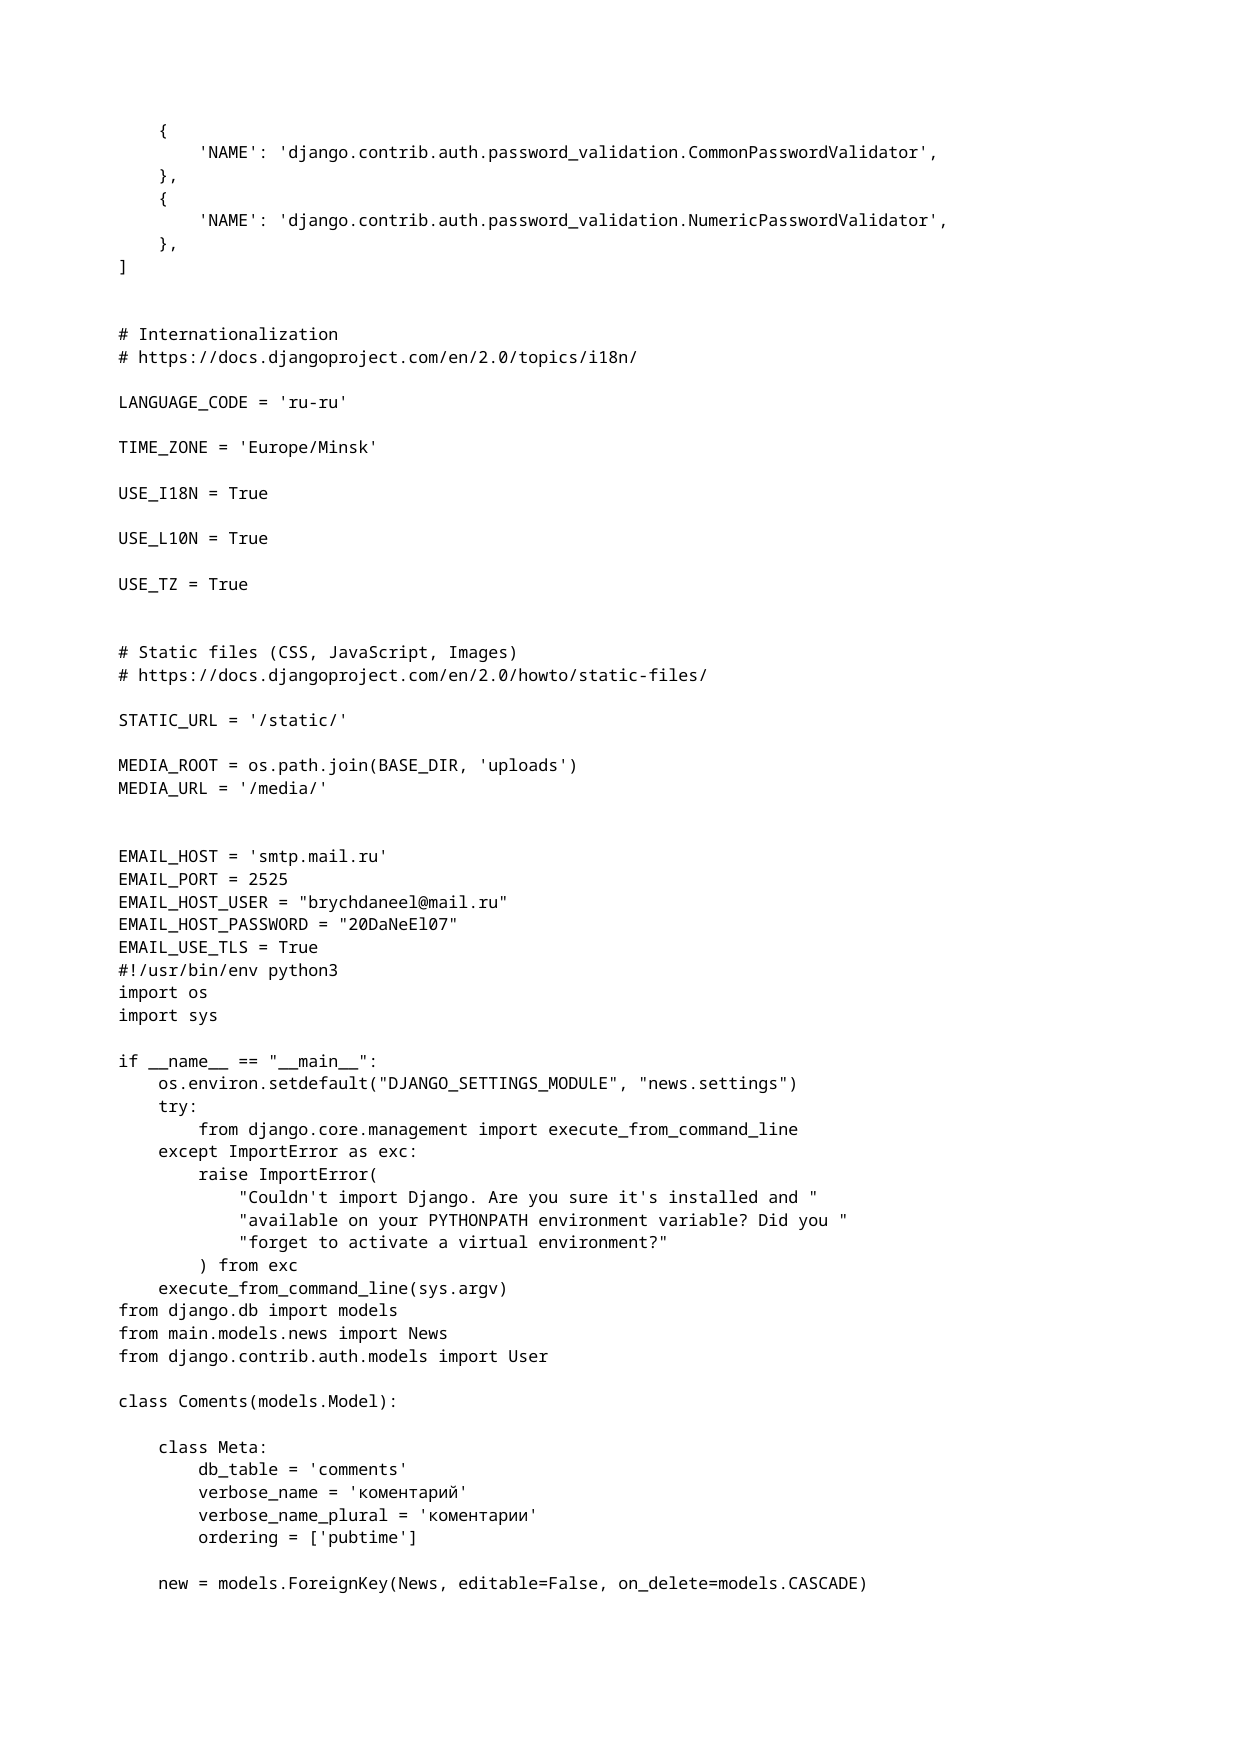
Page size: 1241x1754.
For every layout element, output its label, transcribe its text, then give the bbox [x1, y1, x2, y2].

text # https://docs.djangoproject.com/en/2.0/howto/static-files/ [118, 663, 1122, 686]
text USE_I18N = True [118, 481, 1122, 504]
text verbose_name_plural = 'коментарии' [118, 1503, 1122, 1526]
text import sys [118, 1004, 1122, 1026]
text USE_L10N = True [118, 527, 1122, 549]
text "forget to activate a virtual environment?" [118, 1231, 1122, 1253]
text }, [118, 232, 1122, 254]
text EMAIL_HOST = 'smtp.mail.ru' [118, 845, 1122, 867]
text try: [118, 1094, 1122, 1117]
text { [118, 186, 1122, 209]
text from main.models.news import News [118, 1322, 1122, 1344]
text EMAIL_USE_TLS = True [118, 936, 1122, 958]
text 'NAME': 'django.contrib.auth.password_validation.NumericPasswordValidator', [118, 209, 1122, 232]
text }, [118, 163, 1122, 186]
text new = models.ForeignKey(News, editable=False, on_delete=models.CASCADE) [118, 1571, 1122, 1594]
text db_table = 'comments' [118, 1458, 1122, 1481]
text EMAIL_HOST_PASSWORD = "20DaNeEl07" [118, 913, 1122, 936]
text # Static files (CSS, JavaScript, Images) [118, 640, 1122, 663]
text verbose_name = 'коментарий' [118, 1481, 1122, 1503]
text from django.db import models [118, 1299, 1122, 1322]
text EMAIL_HOST_USER = "brychdaneel@mail.ru" [118, 890, 1122, 913]
text from django.core.management import execute_from_command_line [118, 1117, 1122, 1140]
text if __name__ == "__main__": [118, 1049, 1122, 1072]
text class Coments(models.Model): [118, 1390, 1122, 1412]
text { [118, 118, 1122, 141]
text ordering = ['pubtime'] [118, 1526, 1122, 1549]
text except ImportError as exc: [118, 1140, 1122, 1163]
text ) from exc [118, 1253, 1122, 1276]
text # https://docs.djangoproject.com/en/2.0/topics/i18n/ [118, 345, 1122, 368]
text "available on your PYTHONPATH environment variable? Did you " [118, 1208, 1122, 1231]
text class Meta: [118, 1435, 1122, 1458]
text MEDIA_URL = '/media/' [118, 777, 1122, 799]
text 'NAME': 'django.contrib.auth.password_validation.CommonPasswordValidator', [118, 141, 1122, 163]
text LANGUAGE_CODE = 'ru-ru' [118, 391, 1122, 413]
text ] [118, 254, 1122, 277]
text from django.contrib.auth.models import User [118, 1344, 1122, 1367]
text "Couldn't import Django. Are you sure it's installed and " [118, 1185, 1122, 1208]
text execute_from_command_line(sys.argv) [118, 1276, 1122, 1299]
text os.environ.setdefault("DJANGO_SETTINGS_MODULE", "news.settings") [118, 1072, 1122, 1094]
text USE_TZ = True [118, 572, 1122, 595]
text TIME_ZONE = 'Europe/Minsk' [118, 436, 1122, 459]
text raise ImportError( [118, 1163, 1122, 1185]
text import os [118, 981, 1122, 1004]
text #!/usr/bin/env python3 [118, 958, 1122, 981]
text STATIC_URL = '/static/' [118, 708, 1122, 731]
text EMAIL_PORT = 2525 [118, 867, 1122, 890]
text MEDIA_ROOT = os.path.join(BASE_DIR, 'uploads') [118, 754, 1122, 777]
text # Internationalization [118, 322, 1122, 345]
